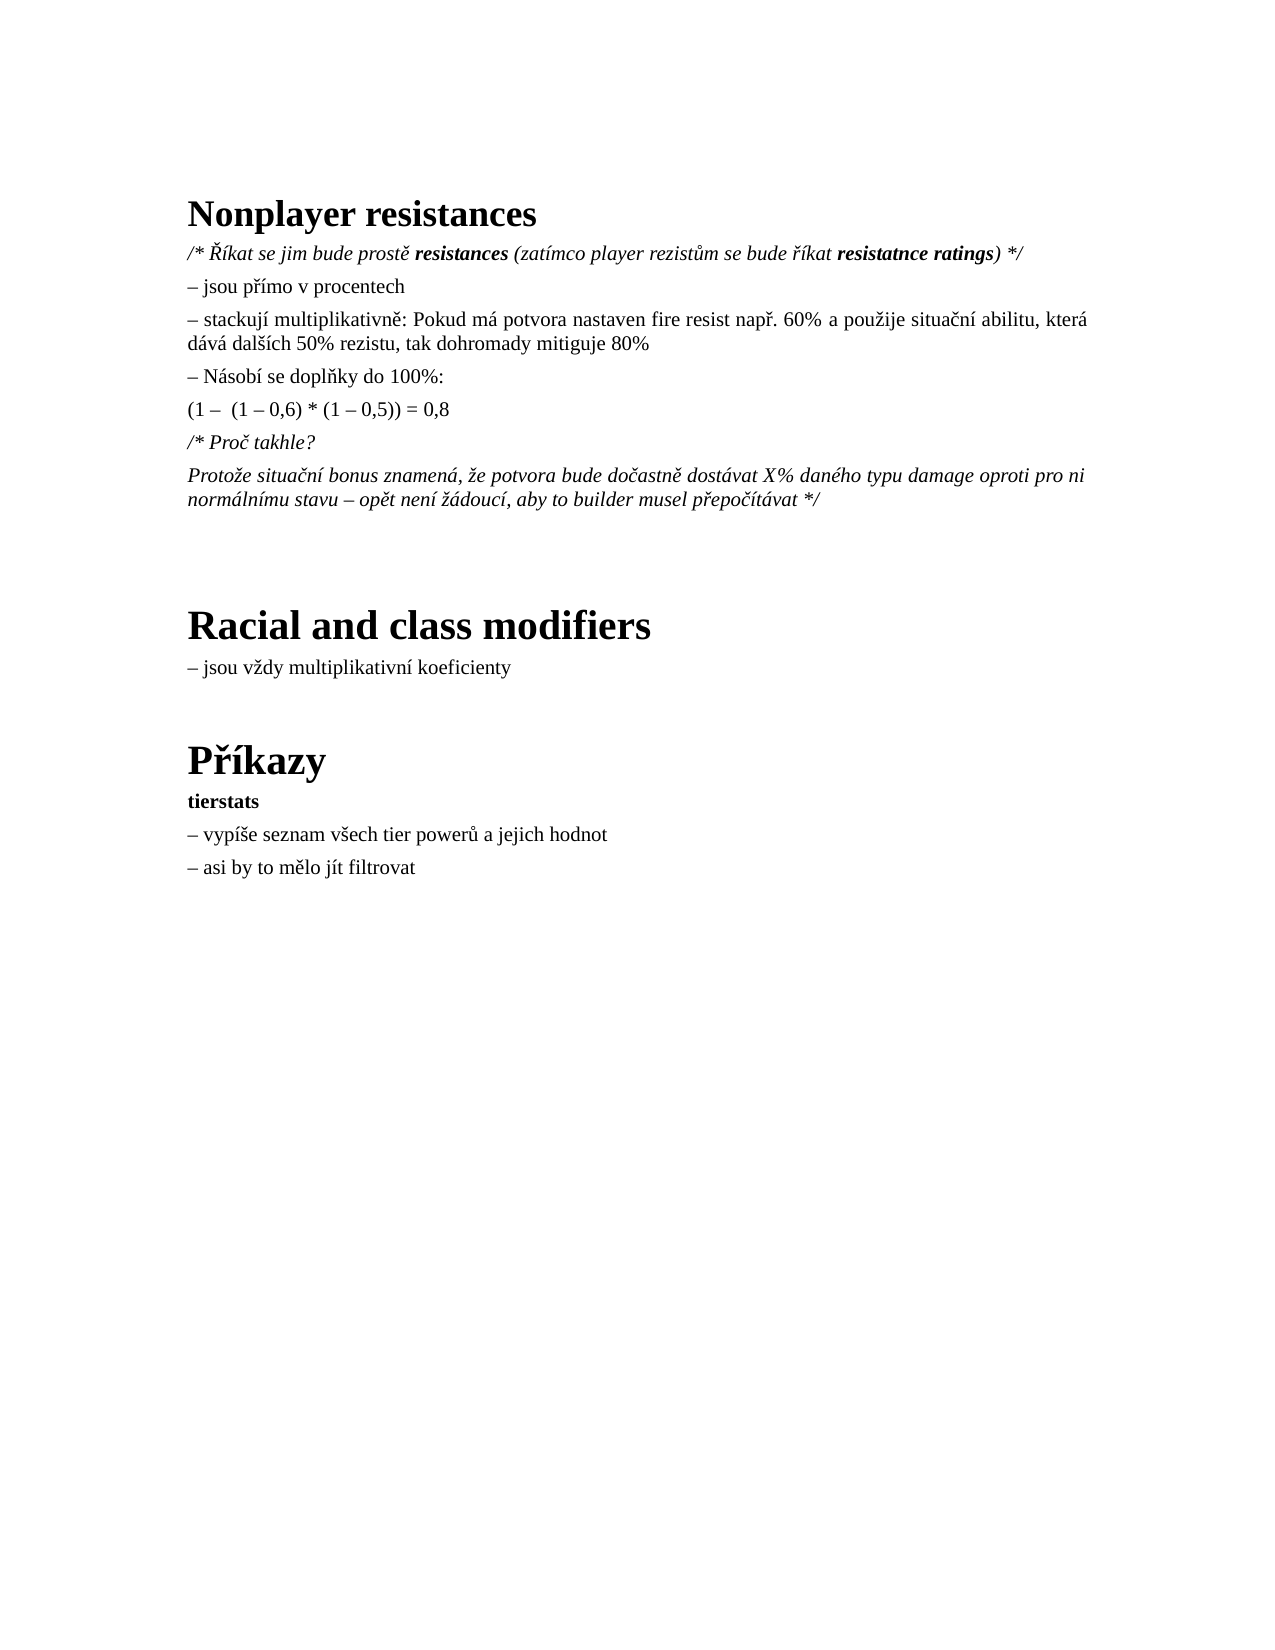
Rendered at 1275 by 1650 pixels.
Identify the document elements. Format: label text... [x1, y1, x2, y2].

text – jsou přímo v procentech [187, 274, 1087, 298]
text /* Říkat se jim bude prostě resistances (zatímco player rezistům se bude říkat resistatnce ratings) */ [187, 241, 1087, 265]
text – jsou vždy multiplikativní koeficienty [187, 655, 1087, 679]
text Protože situační bonus znamená, že potvora bude dočastně dostávat X% daného typu damage oproti pro ni normálnímu stavu – opět není žádoucí, aby to builder musel přepočítávat */ [187, 463, 1087, 511]
text – vypíše seznam všech tier powerů a jejich hodnot [187, 822, 1087, 846]
subtitle Nonplayer resistances [187, 192, 1087, 235]
subtitle Racial and class modifiers [187, 601, 1087, 649]
text tierstats [187, 789, 1087, 813]
text – asi by to mělo jít filtrovat [187, 855, 1087, 879]
text /* Proč takhle? [187, 430, 1087, 454]
subtitle Příkazy [187, 735, 1087, 783]
text – Násobí se doplňky do 100%: [187, 364, 1087, 388]
text – stackují multiplikativně: Pokud má potvora nastaven fire resist např. 60% a použije situační abilitu, která dává dalších 50% rezistu, tak dohromady mitiguje 80% [187, 307, 1087, 355]
text (1 – (1 – 0,6) * (1 – 0,5)) = 0,8 [187, 397, 1087, 421]
